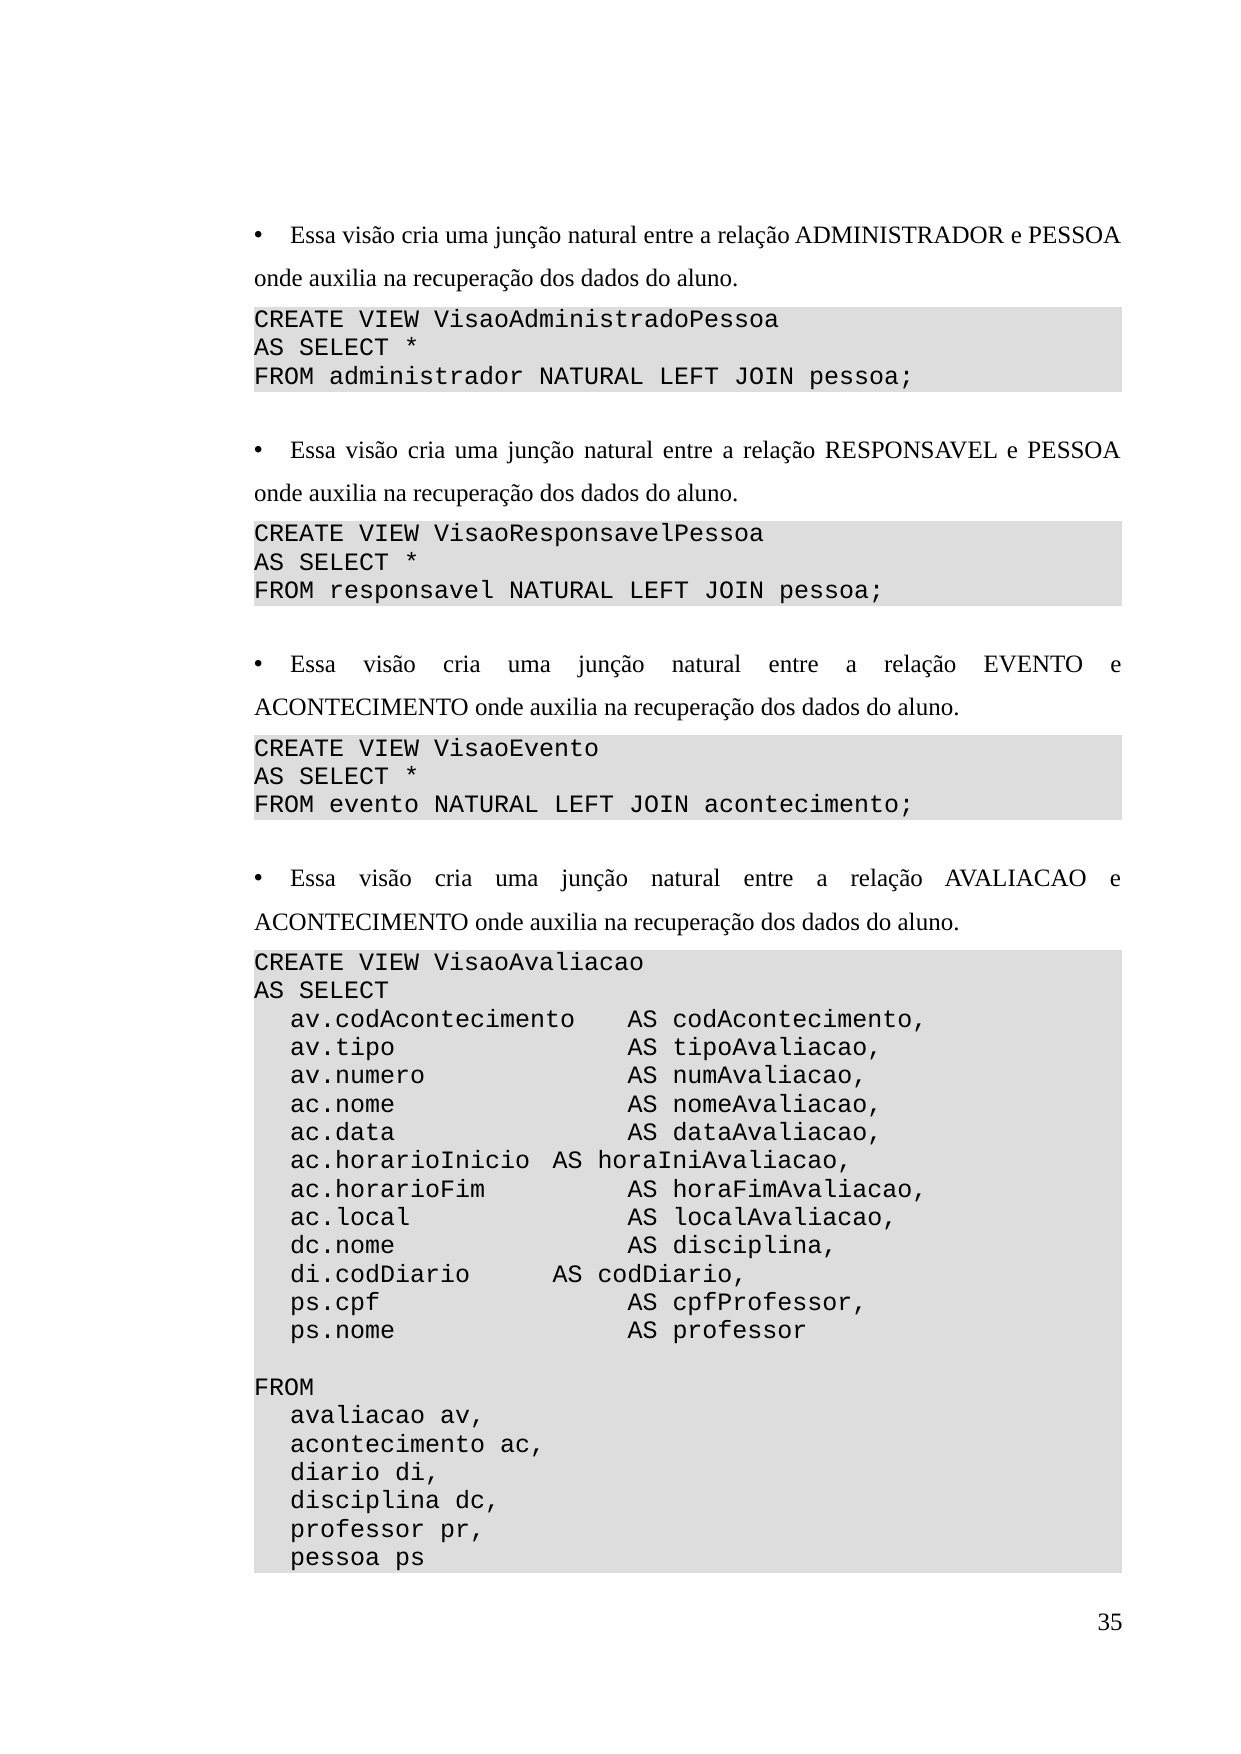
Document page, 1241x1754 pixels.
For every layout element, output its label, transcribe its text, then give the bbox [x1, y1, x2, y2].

text FROM evento NATURAL LEFT JOIN acontecimento; [254, 792, 1122, 820]
text dc.nome AS disciplina, [254, 1233, 1122, 1261]
text AS SELECT * [254, 764, 1122, 792]
text av.codAcontecimento AS codAcontecimento, [254, 1006, 1122, 1035]
text av.tipo AS tipoAvaliacao, [254, 1035, 1122, 1063]
text AS SELECT * [254, 549, 1122, 578]
text FROM responsavel NATURAL LEFT JOIN pessoa; [254, 578, 1122, 606]
text ac.local AS localAvaliacao, [254, 1205, 1122, 1233]
text CREATE VIEW VisaoAdministradoPessoa [254, 307, 1122, 335]
text AS SELECT [254, 978, 1122, 1006]
list Essa visão cria uma junção natural entre a relação AVALIACAO e ACONTECIMENTO onde auxilia na recuperação dos dados do aluno. [254, 863, 1122, 935]
text disciplina dc, [254, 1488, 1122, 1516]
list Essa visão cria uma junção natural entre a relação EVENTO e ACONTECIMENTO onde auxilia na recuperação dos dados do aluno. [254, 649, 1122, 721]
text ps.nome AS professor [254, 1318, 1122, 1346]
list Essa visão cria uma junção natural entre a relação ADMINISTRADOR e PESSOA onde auxilia na recuperação dos dados do aluno. [254, 220, 1122, 292]
text CREATE VIEW VisaoEvento [254, 735, 1122, 764]
text CREATE VIEW VisaoAvaliacao [254, 950, 1122, 978]
text diario di, [254, 1460, 1122, 1488]
text ac.nome AS nomeAvaliacao, [254, 1091, 1122, 1120]
list Essa visão cria uma junção natural entre a relação RESPONSAVEL e PESSOA onde auxilia na recuperação dos dados do aluno. [254, 435, 1122, 507]
text professor pr, [254, 1516, 1122, 1545]
text avaliacao av, [254, 1403, 1122, 1431]
text ps.cpf AS cpfProfessor, [254, 1290, 1122, 1318]
text FROM [254, 1375, 1122, 1403]
text FROM administrador NATURAL LEFT JOIN pessoa; [254, 363, 1122, 392]
text AS SELECT * [254, 335, 1122, 363]
text acontecimento ac, [254, 1431, 1122, 1460]
text CREATE VIEW VisaoResponsavelPessoa [254, 521, 1122, 549]
text pessoa ps [254, 1545, 1122, 1573]
text ac.horarioFim AS horaFimAvaliacao, [254, 1176, 1122, 1205]
text di.codDiario AS codDiario, [254, 1261, 1122, 1290]
text ac.data AS dataAvaliacao, [254, 1120, 1122, 1148]
text ac.horarioInicio AS horaIniAvaliacao, [254, 1148, 1122, 1176]
text av.numero AS numAvaliacao, [254, 1063, 1122, 1091]
